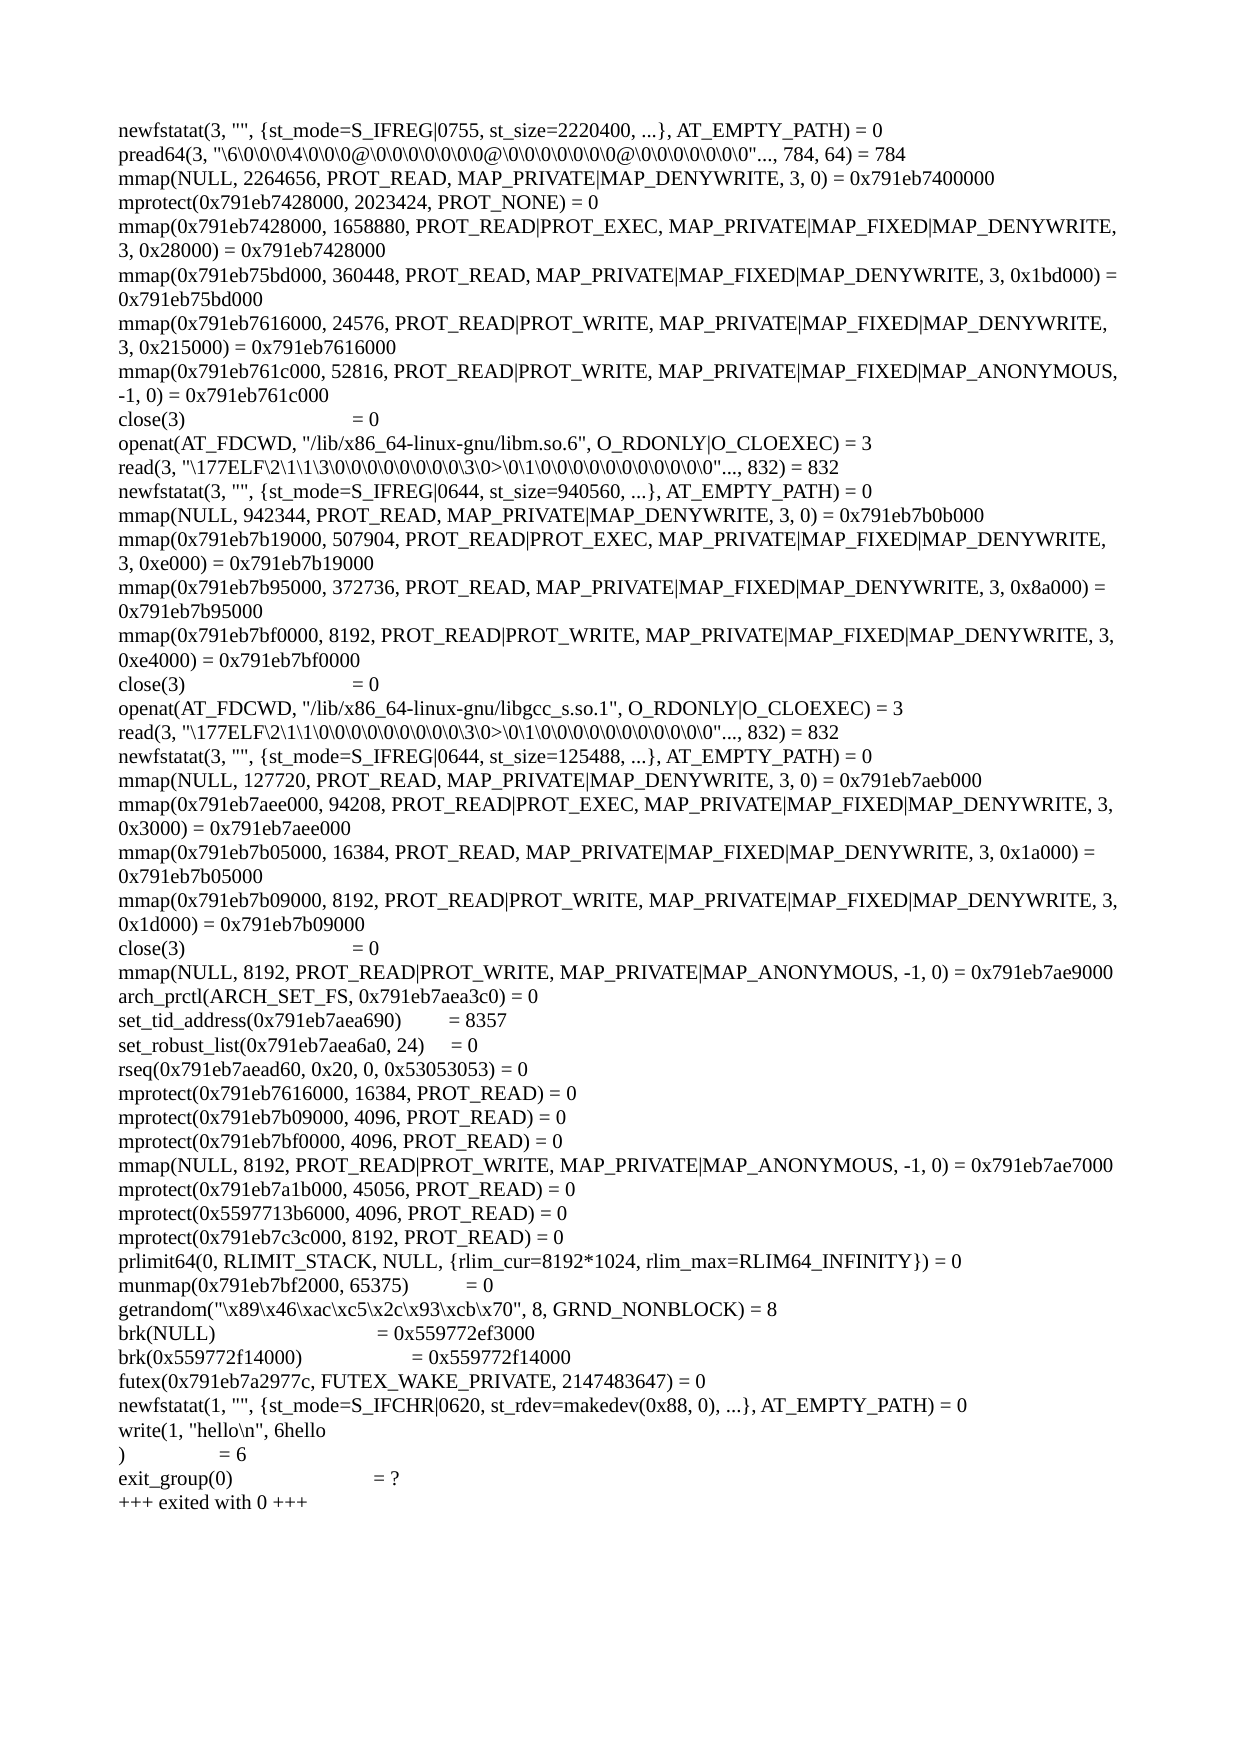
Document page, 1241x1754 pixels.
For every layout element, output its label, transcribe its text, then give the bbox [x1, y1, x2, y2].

text prlimit64(0, RLIMIT_STACK, NULL, {rlim_cur=8192*1024, rlim_max=RLIM64_INFINITY}) = 0 [118, 1249, 1122, 1273]
text newfstatat(1, "", {st_mode=S_IFCHR|0620, st_rdev=makedev(0x88, 0), ...}, AT_EMPTY_PATH) = 0 [118, 1393, 1122, 1417]
text rseq(0x791eb7aead60, 0x20, 0, 0x53053053) = 0 [118, 1057, 1122, 1081]
text mmap(NULL, 942344, PROT_READ, MAP_PRIVATE|MAP_DENYWRITE, 3, 0) = 0x791eb7b0b000 [118, 503, 1122, 527]
text mmap(NULL, 8192, PROT_READ|PROT_WRITE, MAP_PRIVATE|MAP_ANONYMOUS, -1, 0) = 0x791eb7ae9000 [118, 960, 1122, 984]
text set_tid_address(0x791eb7aea690) = 8357 [118, 1008, 1122, 1032]
text mmap(0x791eb7b95000, 372736, PROT_READ, MAP_PRIVATE|MAP_FIXED|MAP_DENYWRITE, 3, 0x8a000) = 0x791eb7b95000 [118, 575, 1122, 623]
text munmap(0x791eb7bf2000, 65375) = 0 [118, 1273, 1122, 1297]
text set_robust_list(0x791eb7aea6a0, 24) = 0 [118, 1032, 1122, 1057]
text exit_group(0) = ? [118, 1466, 1122, 1490]
text openat(AT_FDCWD, "/lib/x86_64-linux-gnu/libgcc_s.so.1", O_RDONLY|O_CLOEXEC) = 3 [118, 696, 1122, 720]
text mmap(NULL, 8192, PROT_READ|PROT_WRITE, MAP_PRIVATE|MAP_ANONYMOUS, -1, 0) = 0x791eb7ae7000 [118, 1153, 1122, 1177]
text mmap(NULL, 2264656, PROT_READ, MAP_PRIVATE|MAP_DENYWRITE, 3, 0) = 0x791eb7400000 [118, 166, 1122, 190]
text mprotect(0x791eb7616000, 16384, PROT_READ) = 0 [118, 1081, 1122, 1105]
text ) = 6 [118, 1442, 1122, 1466]
text write(1, "hello\n", 6hello [118, 1417, 1122, 1442]
text close(3) = 0 [118, 407, 1122, 431]
text openat(AT_FDCWD, "/lib/x86_64-linux-gnu/libm.so.6", O_RDONLY|O_CLOEXEC) = 3 [118, 431, 1122, 455]
text mmap(0x791eb7b19000, 507904, PROT_READ|PROT_EXEC, MAP_PRIVATE|MAP_FIXED|MAP_DENYWRITE, 3, 0xe000) = 0x791eb7b19000 [118, 527, 1122, 575]
text mmap(0x791eb7b09000, 8192, PROT_READ|PROT_WRITE, MAP_PRIVATE|MAP_FIXED|MAP_DENYWRITE, 3, 0x1d000) = 0x791eb7b09000 [118, 888, 1122, 936]
text mprotect(0x791eb7a1b000, 45056, PROT_READ) = 0 [118, 1177, 1122, 1201]
text mprotect(0x791eb7428000, 2023424, PROT_NONE) = 0 [118, 190, 1122, 214]
text read(3, "\177ELF\2\1\1\0\0\0\0\0\0\0\0\0\3\0>\0\1\0\0\0\0\0\0\0\0\0\0\0"..., 832) = 832 [118, 720, 1122, 744]
text newfstatat(3, "", {st_mode=S_IFREG|0755, st_size=2220400, ...}, AT_EMPTY_PATH) = 0 [118, 118, 1122, 142]
text mmap(0x791eb7428000, 1658880, PROT_READ|PROT_EXEC, MAP_PRIVATE|MAP_FIXED|MAP_DENYWRITE, 3, 0x28000) = 0x791eb7428000 [118, 214, 1122, 262]
text newfstatat(3, "", {st_mode=S_IFREG|0644, st_size=125488, ...}, AT_EMPTY_PATH) = 0 [118, 744, 1122, 768]
text mprotect(0x791eb7b09000, 4096, PROT_READ) = 0 [118, 1105, 1122, 1129]
text mprotect(0x791eb7bf0000, 4096, PROT_READ) = 0 [118, 1129, 1122, 1153]
text mmap(0x791eb75bd000, 360448, PROT_READ, MAP_PRIVATE|MAP_FIXED|MAP_DENYWRITE, 3, 0x1bd000) = 0x791eb75bd000 [118, 262, 1122, 311]
text mmap(0x791eb7aee000, 94208, PROT_READ|PROT_EXEC, MAP_PRIVATE|MAP_FIXED|MAP_DENYWRITE, 3, 0x3000) = 0x791eb7aee000 [118, 792, 1122, 840]
text read(3, "\177ELF\2\1\1\3\0\0\0\0\0\0\0\0\3\0>\0\1\0\0\0\0\0\0\0\0\0\0\0"..., 832) = 832 [118, 455, 1122, 479]
text mmap(0x791eb7616000, 24576, PROT_READ|PROT_WRITE, MAP_PRIVATE|MAP_FIXED|MAP_DENYWRITE, 3, 0x215000) = 0x791eb7616000 [118, 311, 1122, 359]
text close(3) = 0 [118, 672, 1122, 696]
text close(3) = 0 [118, 936, 1122, 960]
text mmap(0x791eb7b05000, 16384, PROT_READ, MAP_PRIVATE|MAP_FIXED|MAP_DENYWRITE, 3, 0x1a000) = 0x791eb7b05000 [118, 840, 1122, 888]
text getrandom("\x89\x46\xac\xc5\x2c\x93\xcb\x70", 8, GRND_NONBLOCK) = 8 [118, 1297, 1122, 1321]
text mprotect(0x5597713b6000, 4096, PROT_READ) = 0 [118, 1201, 1122, 1225]
text brk(NULL) = 0x559772ef3000 [118, 1321, 1122, 1345]
text futex(0x791eb7a2977c, FUTEX_WAKE_PRIVATE, 2147483647) = 0 [118, 1369, 1122, 1393]
text mmap(0x791eb761c000, 52816, PROT_READ|PROT_WRITE, MAP_PRIVATE|MAP_FIXED|MAP_ANONYMOUS, -1, 0) = 0x791eb761c000 [118, 359, 1122, 407]
text mprotect(0x791eb7c3c000, 8192, PROT_READ) = 0 [118, 1225, 1122, 1249]
text mmap(0x791eb7bf0000, 8192, PROT_READ|PROT_WRITE, MAP_PRIVATE|MAP_FIXED|MAP_DENYWRITE, 3, 0xe4000) = 0x791eb7bf0000 [118, 623, 1122, 672]
text +++ exited with 0 +++ [118, 1490, 1122, 1514]
text pread64(3, "\6\0\0\0\4\0\0\0@\0\0\0\0\0\0\0@\0\0\0\0\0\0\0@\0\0\0\0\0\0\0"..., 784, 64) = 784 [118, 142, 1122, 166]
text brk(0x559772f14000) = 0x559772f14000 [118, 1345, 1122, 1369]
text newfstatat(3, "", {st_mode=S_IFREG|0644, st_size=940560, ...}, AT_EMPTY_PATH) = 0 [118, 479, 1122, 503]
text mmap(NULL, 127720, PROT_READ, MAP_PRIVATE|MAP_DENYWRITE, 3, 0) = 0x791eb7aeb000 [118, 768, 1122, 792]
text arch_prctl(ARCH_SET_FS, 0x791eb7aea3c0) = 0 [118, 984, 1122, 1008]
